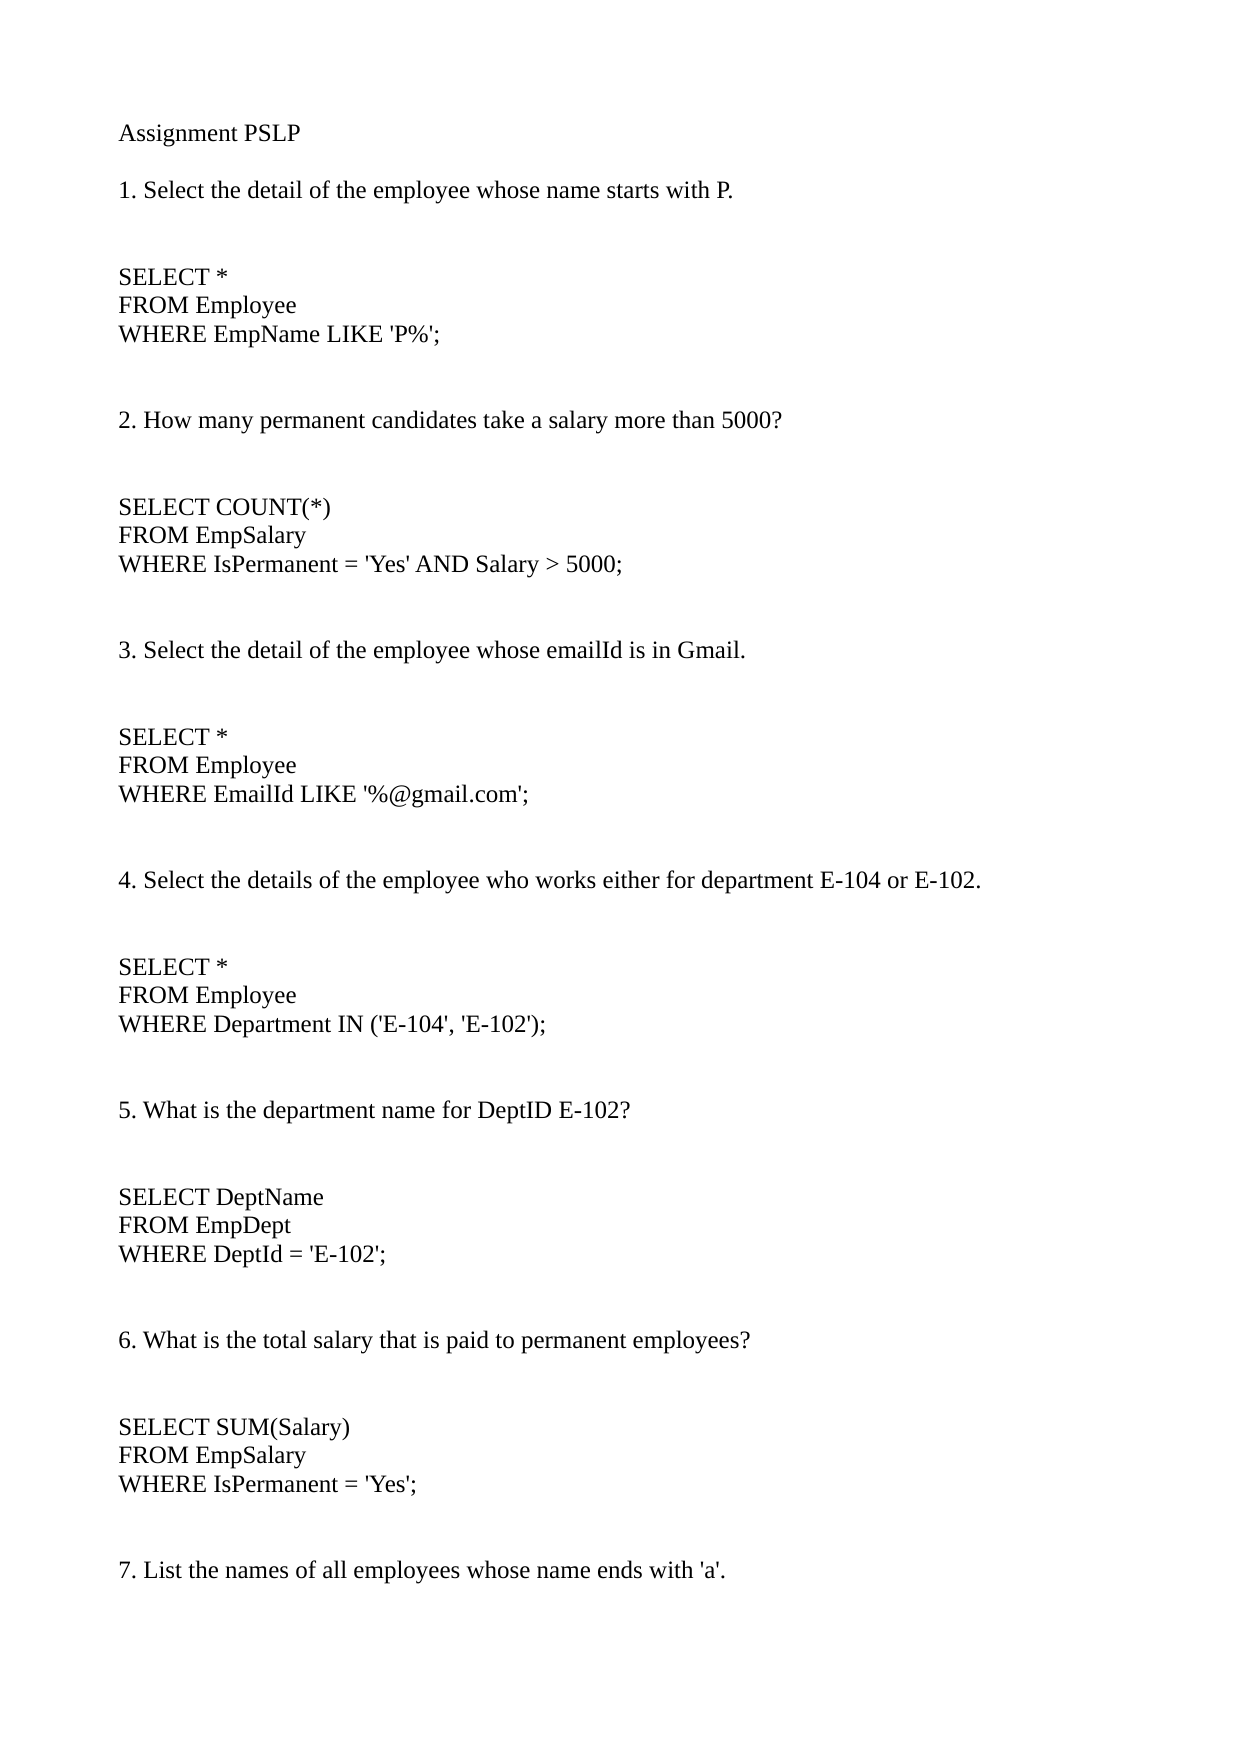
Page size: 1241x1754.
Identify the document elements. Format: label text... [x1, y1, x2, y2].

text Assignment PSLP 1. Select the detail of the employee whose name starts with P. SELECT * FROM Employee WHERE EmpName LIKE 'P%'; 2. How many permanent candidates take a salary more than 5000? SELECT COUNT(*) FROM EmpSalary WHERE IsPermanent = 'Yes' AND Salary > 5000; 3. Select the detail of the employee whose emailId is in Gmail. SELECT * FROM Employee WHERE EmailId LIKE '%@gmail.com'; 4. Select the details of the employee who works either for department E-104 or E-102. SELECT * FROM Employee WHERE Department IN ('E-104', 'E-102'); 5. What is the department name for DeptID E-102? SELECT DeptName FROM EmpDept WHERE DeptId = 'E-102'; 6. What is the total salary that is paid to permanent employees? SELECT SUM(Salary) FROM EmpSalary WHERE IsPermanent = 'Yes'; 7. List the names of all employees whose name ends with 'a'. [118, 118, 1122, 1613]
